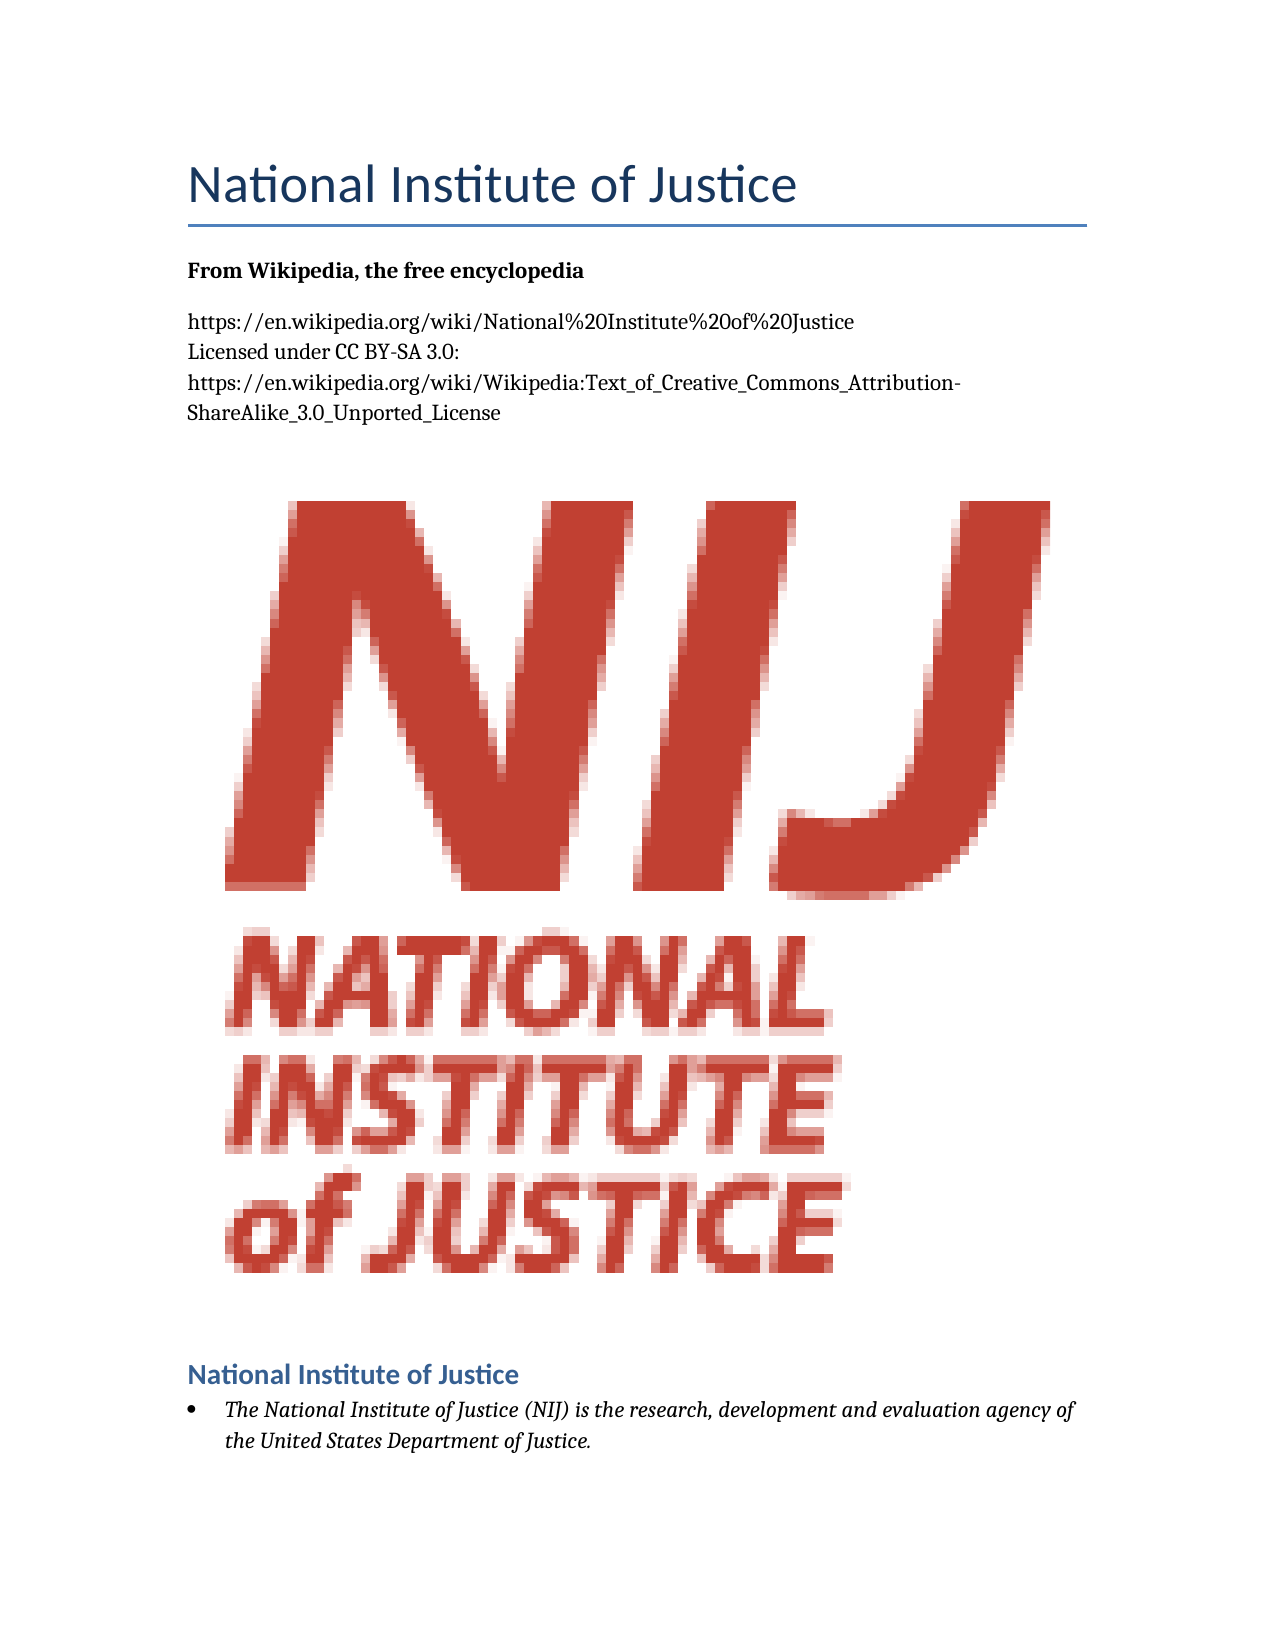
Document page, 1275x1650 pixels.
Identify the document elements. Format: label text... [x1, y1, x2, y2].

list The National Institute of Justice (NIJ) is the research, development and evaluation agency of the United States Department of Justice. [187, 1397, 1087, 1454]
picture [225, 501, 1050, 1273]
text From Wikipedia, the free encyclopedia [187, 258, 1087, 284]
subtitle National Institute of Justice [187, 1356, 1087, 1392]
title National Institute of Justice [187, 150, 1087, 227]
text https://en.wikipedia.org/wiki/National%20Institute%20of%20Justice Licensed under CC BY-SA 3.0: https://en.wikipedia.org/wiki/Wikipedia:Text_of_Creative_Commons_Attribution-ShareAlike_3.0_Unported_License [187, 309, 1087, 426]
